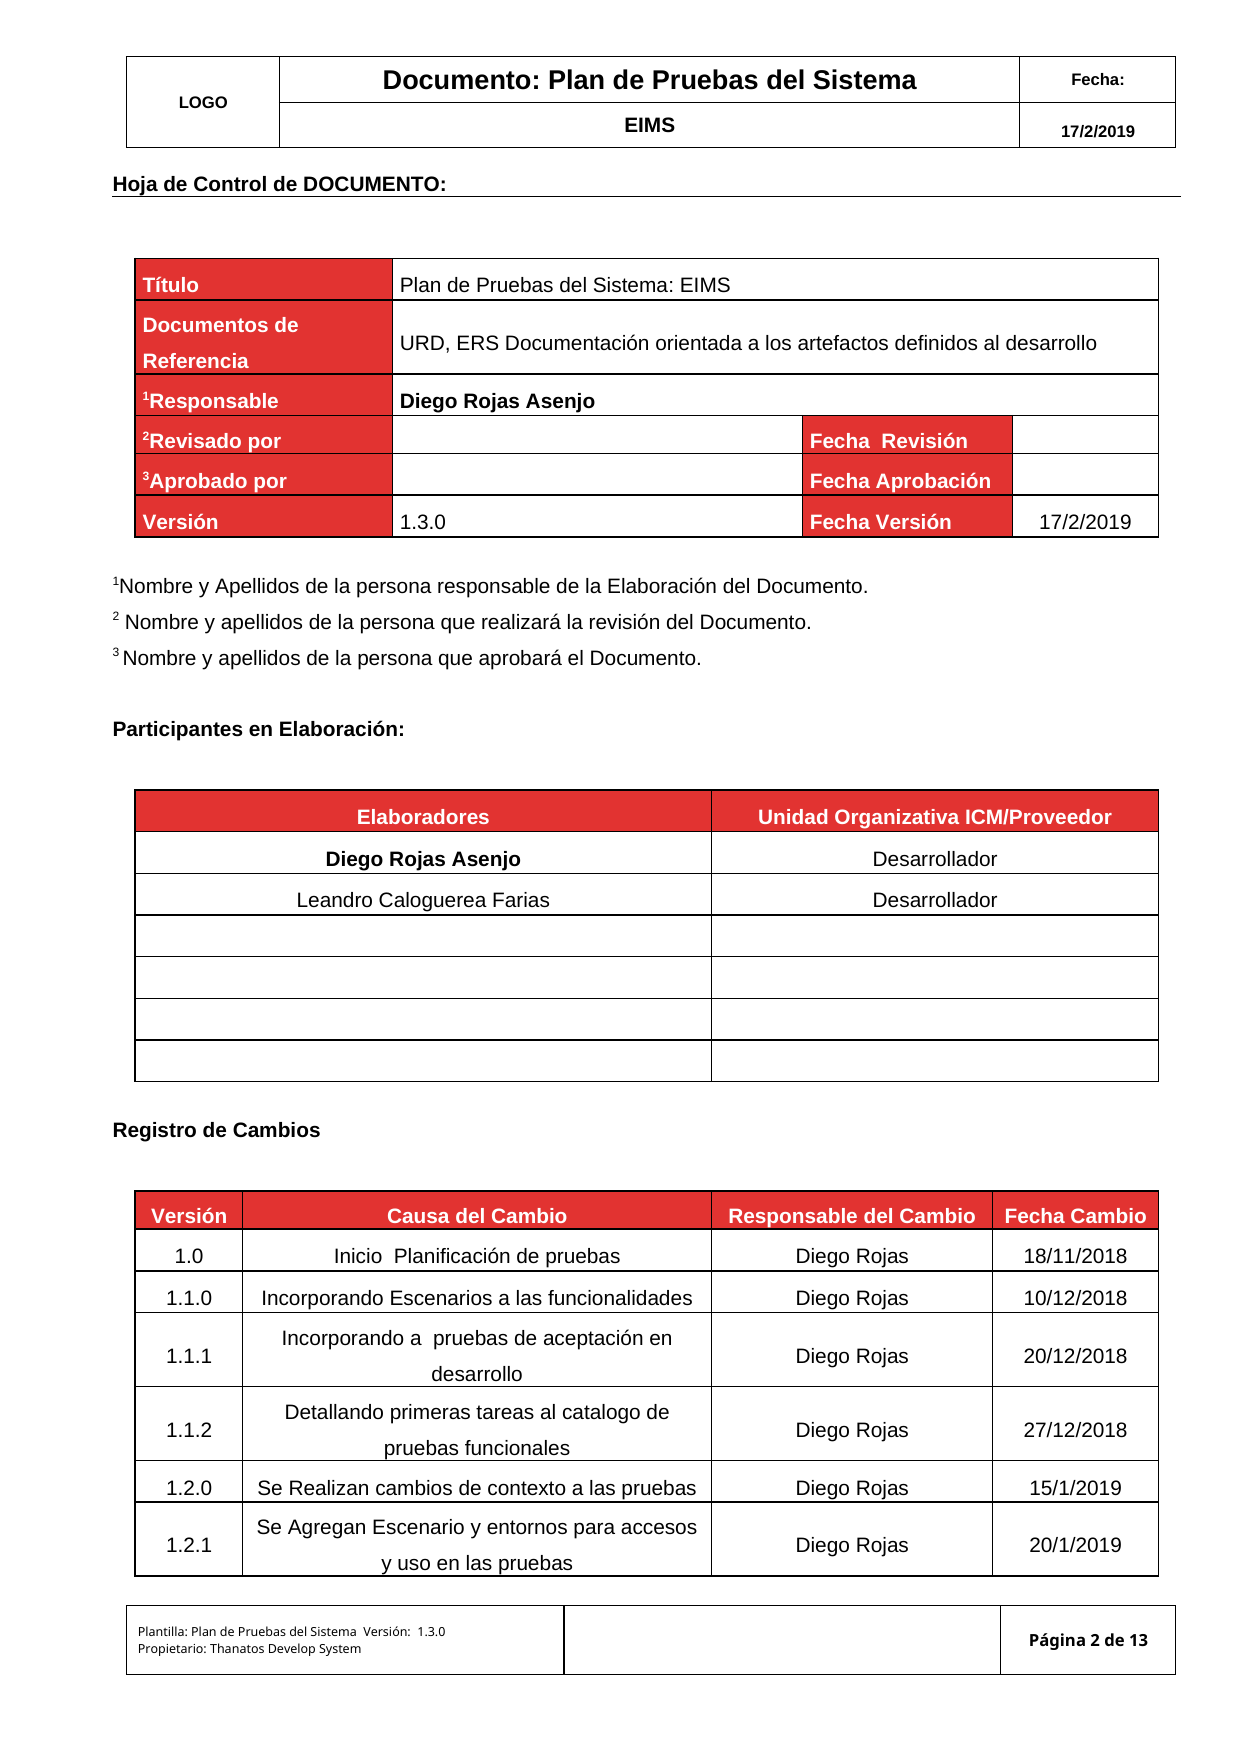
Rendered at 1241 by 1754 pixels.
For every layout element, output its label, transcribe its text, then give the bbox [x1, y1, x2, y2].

table_header Unidad Organizativa ICM/Proveedor [712, 791, 1158, 831]
table_cell 17/2/2019 [1013, 496, 1158, 536]
text Registro de Cambios [112, 1118, 1181, 1142]
table_cell Se Realizan cambios de contexto a las pruebas [243, 1461, 711, 1501]
table_cell 10/12/2018 [993, 1272, 1158, 1312]
table_cell Diego Rojas [712, 1272, 992, 1312]
table_cell Diego Rojas Asenjo [393, 375, 1158, 415]
table_cell Diego Rojas [712, 1503, 992, 1575]
table_cell 1Responsable [136, 375, 392, 415]
table_cell Versión [136, 496, 392, 536]
table_cell Diego Rojas Asenjo [136, 832, 711, 872]
text 2 Nombre y apellidos de la persona que realizará la revisión del Documento. [112, 609, 1181, 633]
table_header Versión [136, 1192, 242, 1228]
table_cell [136, 916, 711, 956]
table_cell 20/1/2019 [993, 1503, 1158, 1575]
table_cell 3Aprobado por [136, 454, 392, 494]
table_cell Se Agregan Escenario y entornos para accesos y uso en las pruebas [243, 1503, 711, 1575]
table_cell [712, 916, 1158, 956]
table_cell 1.1.0 [136, 1272, 242, 1312]
table_cell Fecha Revisión [803, 416, 1012, 453]
table_header Responsable del Cambio [712, 1192, 992, 1228]
table_cell Diego Rojas [712, 1461, 992, 1501]
table_cell Diego Rojas [712, 1313, 992, 1386]
table_cell [712, 999, 1158, 1039]
text 1Nombre y Apellidos de la persona responsable de la Elaboración del Documento. [112, 573, 1181, 597]
table_cell Fecha Aprobación [803, 454, 1012, 494]
table_cell 27/12/2018 [993, 1387, 1158, 1459]
table_header Causa del Cambio [243, 1192, 711, 1228]
table_cell Diego Rojas [712, 1230, 992, 1270]
table_cell [712, 1041, 1158, 1081]
table_cell 1.1.2 [136, 1387, 242, 1459]
table_cell 1.3.0 [393, 496, 802, 536]
text 3 Nombre y apellidos de la persona que aprobará el Documento. [112, 645, 1181, 669]
table_cell [136, 1041, 711, 1081]
table_cell [136, 999, 711, 1039]
table_cell Desarrollador [712, 874, 1158, 914]
table_cell 1.2.1 [136, 1503, 242, 1575]
table_cell 18/11/2018 [993, 1230, 1158, 1270]
table_cell 1.1.1 [136, 1313, 242, 1386]
table_cell Diego Rojas [712, 1387, 992, 1459]
text Participantes en Elaboración: [112, 717, 1181, 741]
table_cell 15/1/2019 [993, 1461, 1158, 1501]
table_cell [393, 416, 802, 453]
table_cell Incorporando Escenarios a las funcionalidades [243, 1272, 711, 1312]
table_cell Documentos de Referencia [136, 301, 392, 373]
table_cell URD, ERS Documentación orientada a los artefactos definidos al desarrollo [393, 301, 1158, 373]
table_cell Desarrollador [712, 832, 1158, 872]
table_cell Detallando primeras tareas al catalogo de pruebas funcionales [243, 1387, 711, 1459]
table_cell 1.0 [136, 1230, 242, 1270]
table_cell [393, 454, 802, 494]
table_cell Leandro Caloguerea Farias [136, 874, 711, 914]
table_cell Inicio Planificación de pruebas [243, 1230, 711, 1270]
table_header Elaboradores [136, 791, 711, 831]
table_header Fecha Cambio [993, 1192, 1158, 1228]
table_cell Incorporando a pruebas de aceptación en desarrollo [243, 1313, 711, 1386]
table_cell Fecha Versión [803, 496, 1012, 536]
table_cell [1013, 454, 1158, 494]
table_cell 20/12/2018 [993, 1313, 1158, 1386]
table_cell [136, 957, 711, 997]
table_cell [712, 957, 1158, 997]
table_cell 1.2.0 [136, 1461, 242, 1501]
table_header Plan de Pruebas del Sistema: EIMS [393, 259, 1158, 299]
title Hoja de Control de DOCUMENTO: [112, 172, 1181, 196]
table_header Título [136, 259, 392, 299]
table_cell [1013, 416, 1158, 453]
table_cell 2Revisado por [136, 416, 392, 453]
